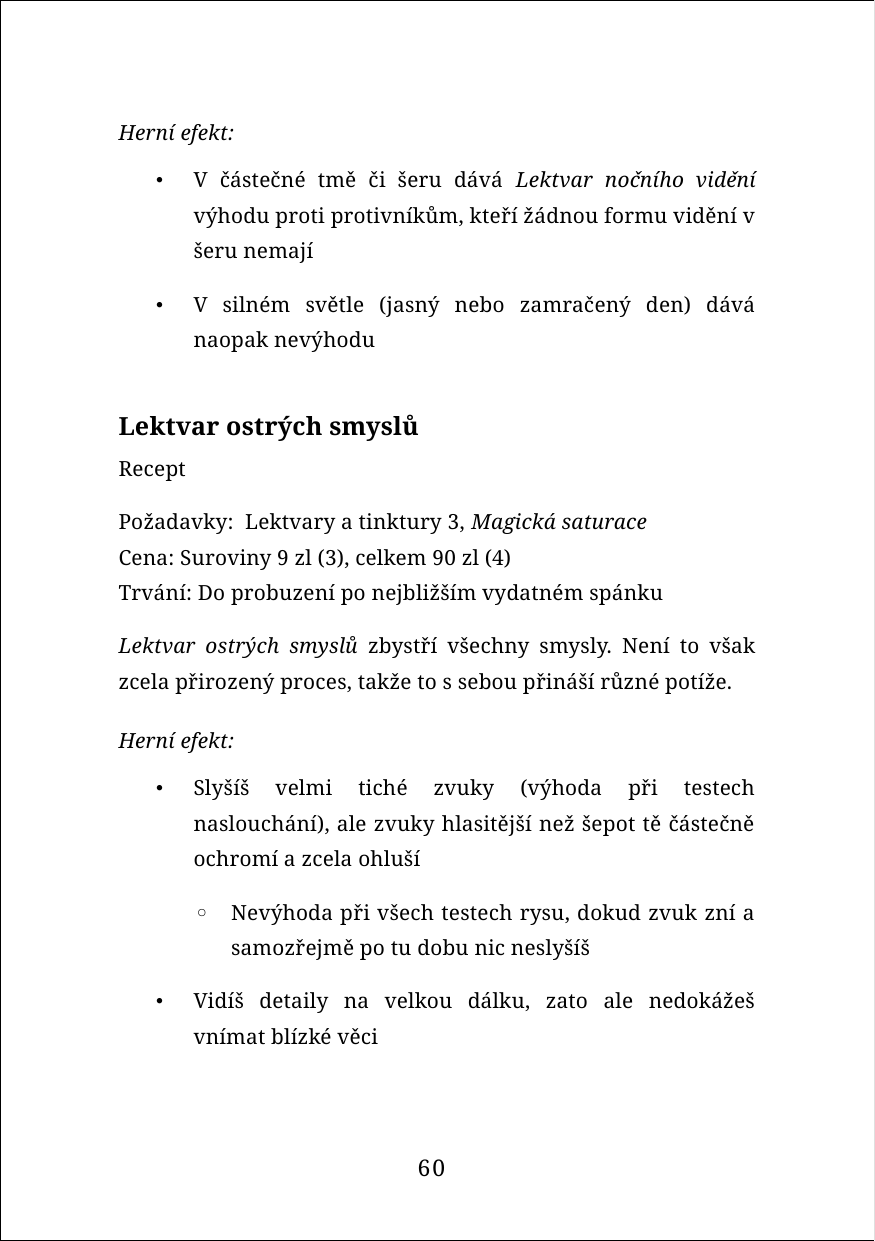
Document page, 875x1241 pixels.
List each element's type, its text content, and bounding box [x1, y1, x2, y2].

list Slyšíš velmi tiché zvuky (výhoda při testech naslouchání), ale zvuky hlasitější než šepot tě částečně ochromí a zcela ohluší [156, 773, 756, 873]
text Požadavky: Lektvary a tinktury 3, Magická saturace Cena: Suroviny 9 zl (3), celkem 90 zl (4) Trvání: Do probuzení po nejbližším vydatném spánku [118, 507, 756, 607]
list Nevýhoda při všech testech rysu, dokud zvuk zní a samozřejmě po tu dobu nic neslyšíš [193, 898, 756, 962]
text Herní efekt: [118, 726, 756, 754]
list Vidíš detaily na velkou dálku, zato ale nedokážeš vnímat blízké věci [156, 986, 756, 1050]
list V silném světle (jasný nebo zamračený den) dává naopak nevýhodu [156, 290, 756, 354]
subtitle Lektvar ostrých smyslů [118, 408, 756, 442]
text Lektvar ostrých smyslů zbystří všechny smysly. Není to však zcela přirozený proces, takže to s sebou přináší různé potíže. [118, 631, 756, 695]
list V částečné tmě či šeru dává Lektvar nočního vidění výhodu proti protivníkům, kteří žádnou formu vidění v šeru nemají [156, 166, 756, 265]
text Herní efekt: [118, 118, 756, 147]
text Recept [118, 454, 756, 482]
